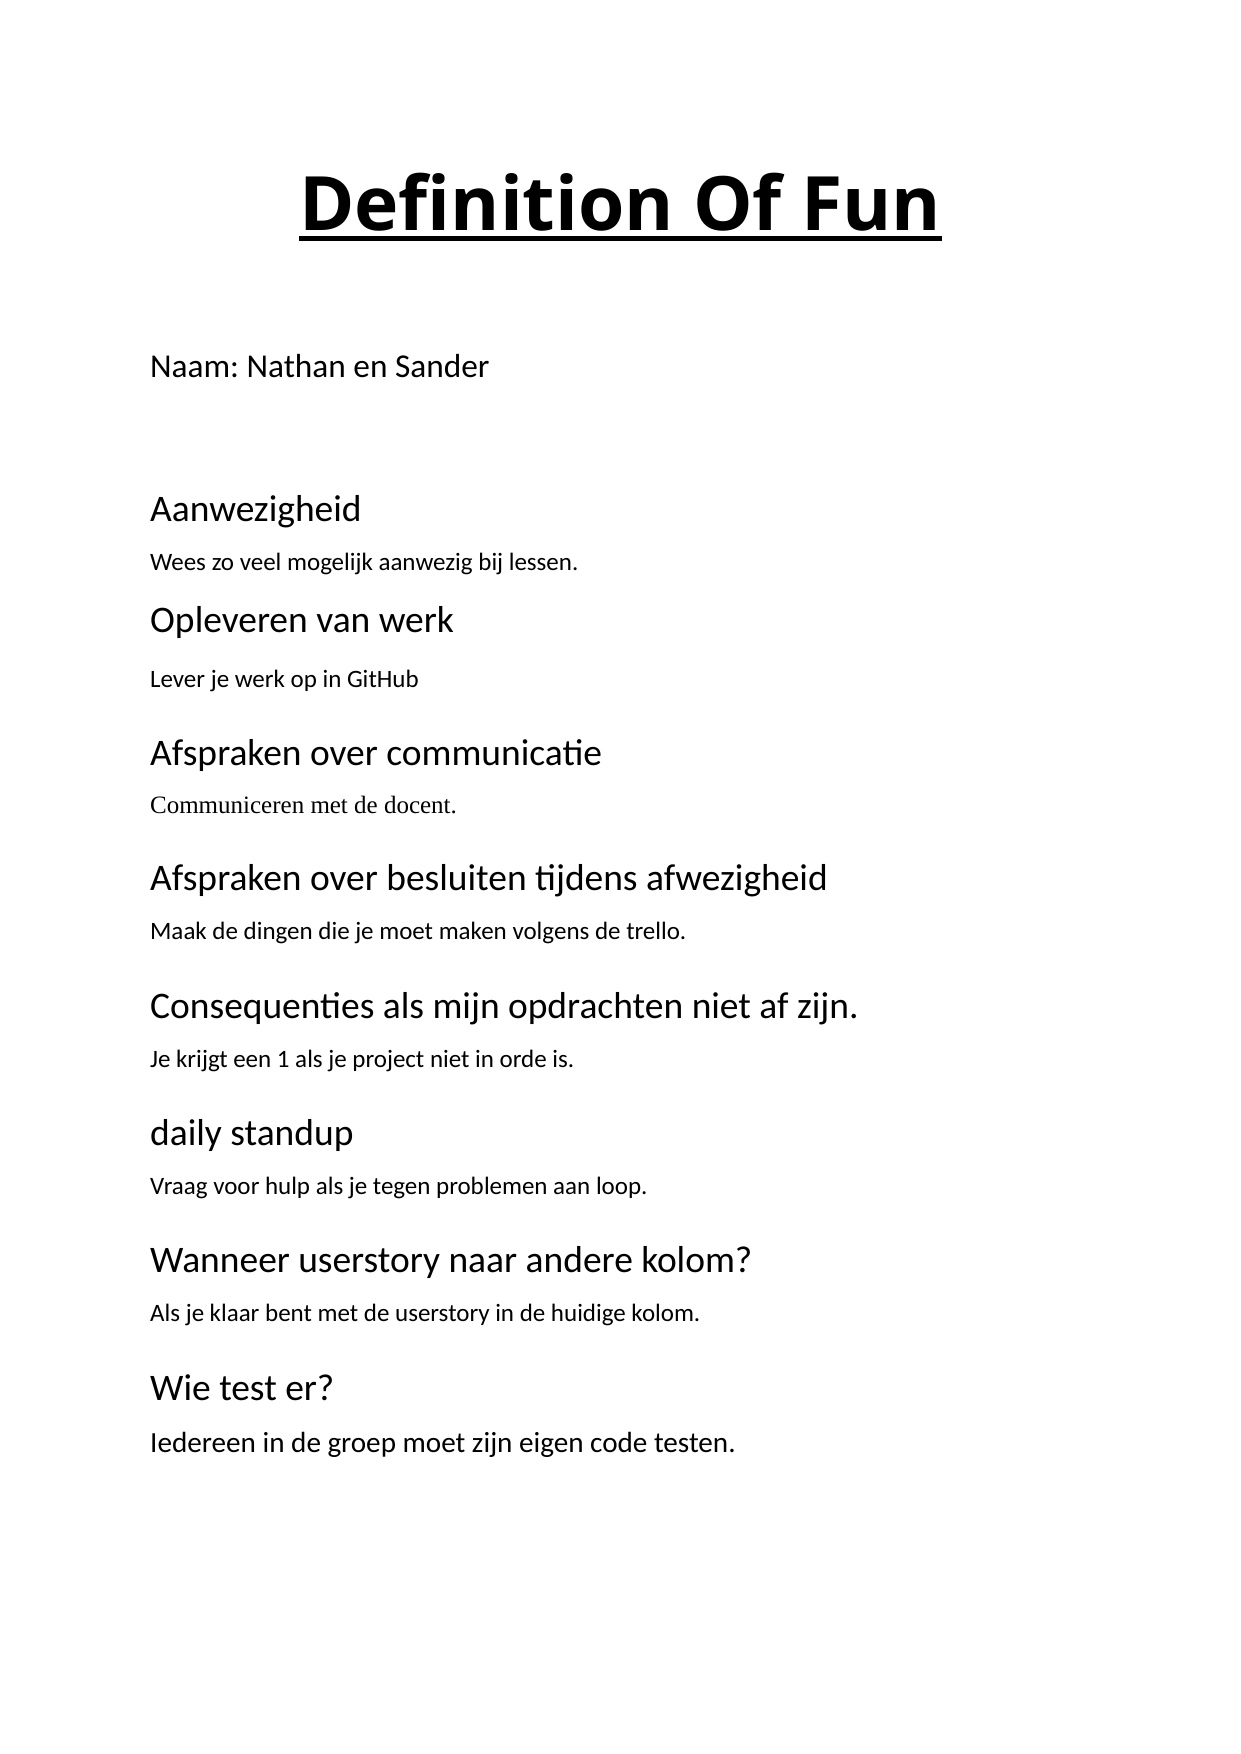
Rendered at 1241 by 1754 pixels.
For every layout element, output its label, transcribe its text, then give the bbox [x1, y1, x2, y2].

subtitle Afspraken over communicatie [150, 729, 1090, 775]
subtitle Aanwezigheid [150, 485, 1090, 531]
subtitle Afspraken over besluiten tijdens afwezigheid [150, 854, 1090, 900]
text Definition Of Fun [150, 150, 1090, 252]
subtitle Wanneer userstory naar andere kolom? [150, 1236, 1090, 1282]
text Je krijgt een 1 als je project niet in orde is. [150, 1043, 1090, 1073]
text Naam: Nathan en Sander [150, 346, 1090, 386]
text Als je klaar bent met de userstory in de huidige kolom. [150, 1297, 1090, 1328]
text Lever je werk op in GitHub [150, 663, 1090, 693]
text Maak de dingen die je moet maken volgens de trello. [150, 915, 1090, 946]
text Opleveren van werk [150, 596, 1090, 641]
subtitle Wie test er? [150, 1363, 1090, 1409]
text Iedereen in de groep moet zijn eigen code testen. [150, 1424, 1090, 1460]
text Wees zo veel mogelijk aanwezig bij lessen. [150, 546, 1090, 576]
subtitle daily standup [150, 1109, 1090, 1155]
text Communiceren met de docent. [150, 790, 1090, 819]
text Vraag voor hulp als je tegen problemen aan loop. [150, 1170, 1090, 1201]
subtitle Consequenties als mijn opdrachten niet af zijn. [150, 982, 1090, 1027]
